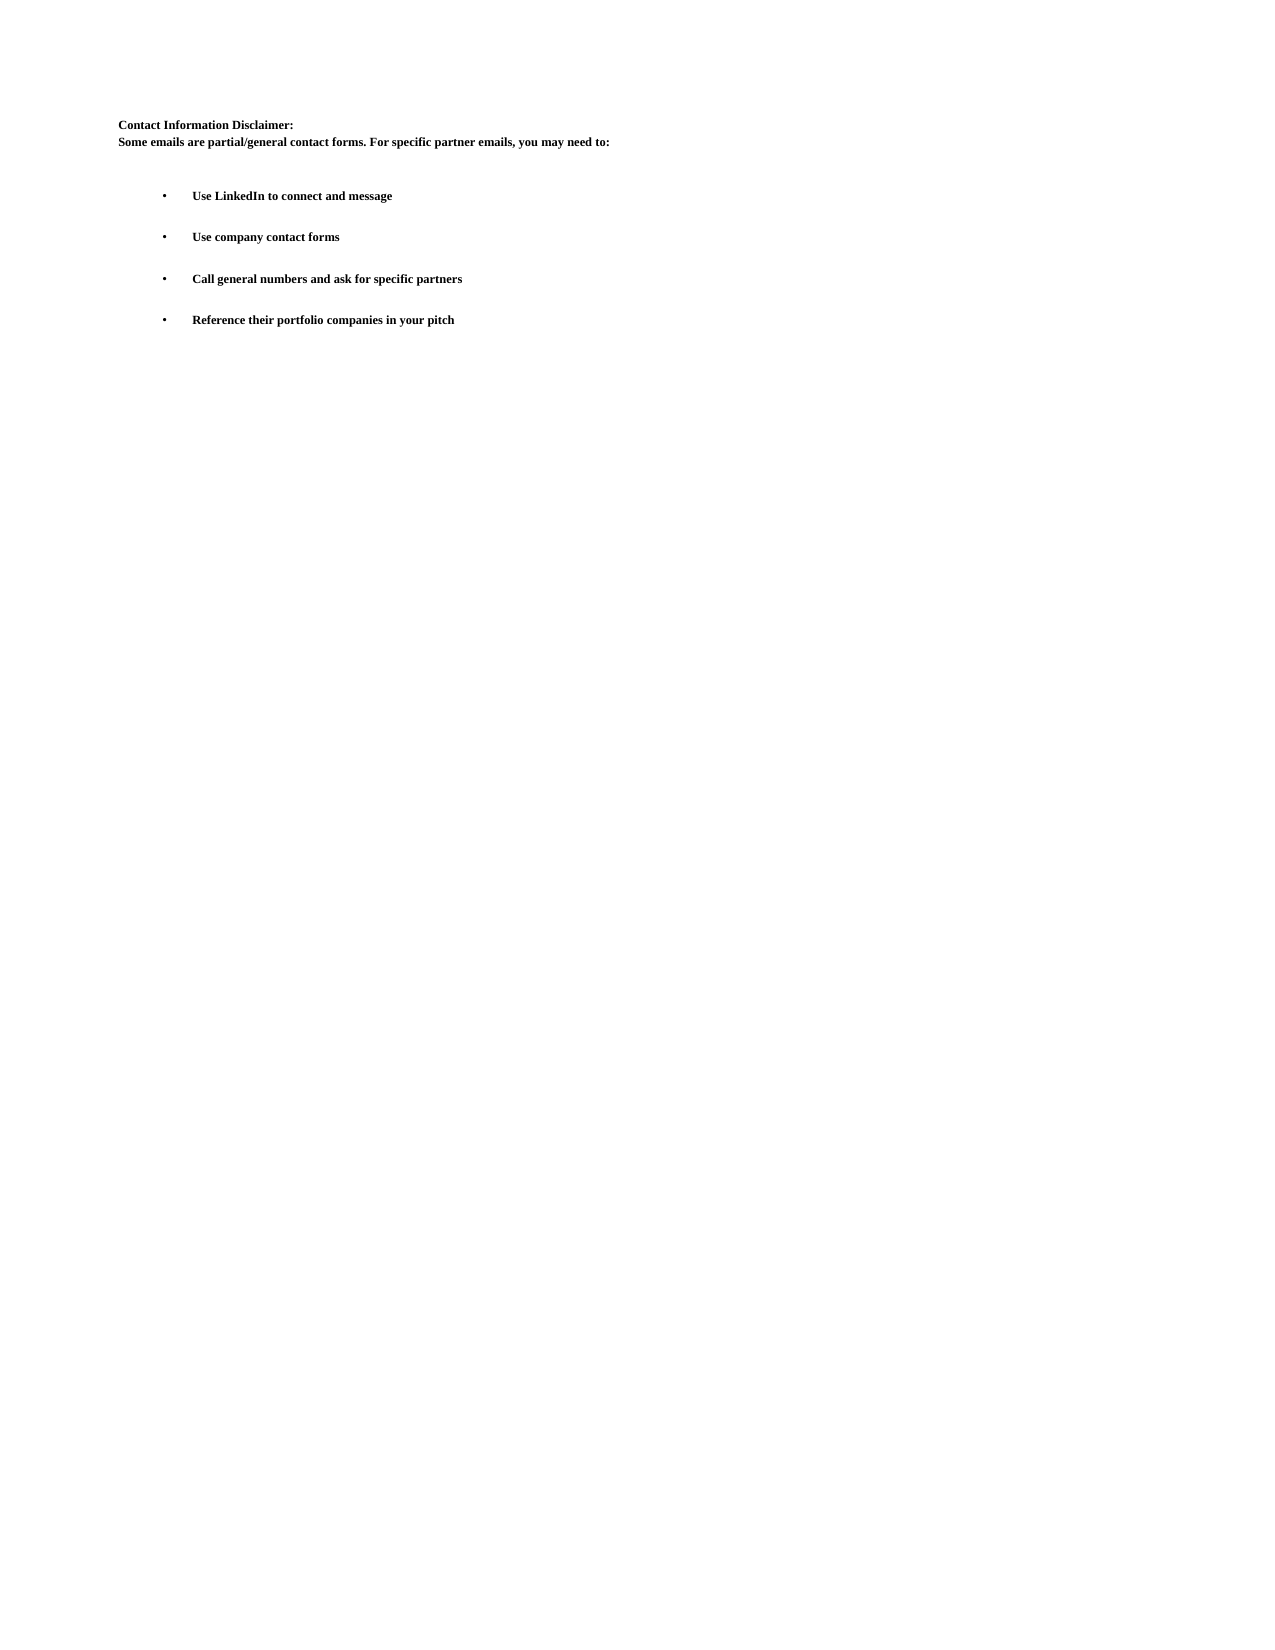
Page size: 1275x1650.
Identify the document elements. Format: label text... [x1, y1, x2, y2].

list Reference their portfolio companies in your pitch [162, 313, 1157, 327]
text Contact Information Disclaimer: Some emails are partial/general contact forms. For specific partner emails, you may need to: [118, 118, 1157, 149]
list Use company contact forms [162, 230, 1157, 244]
list Call general numbers and ask for specific partners [162, 271, 1157, 286]
list Use LinkedIn to connect and message [162, 188, 1157, 203]
